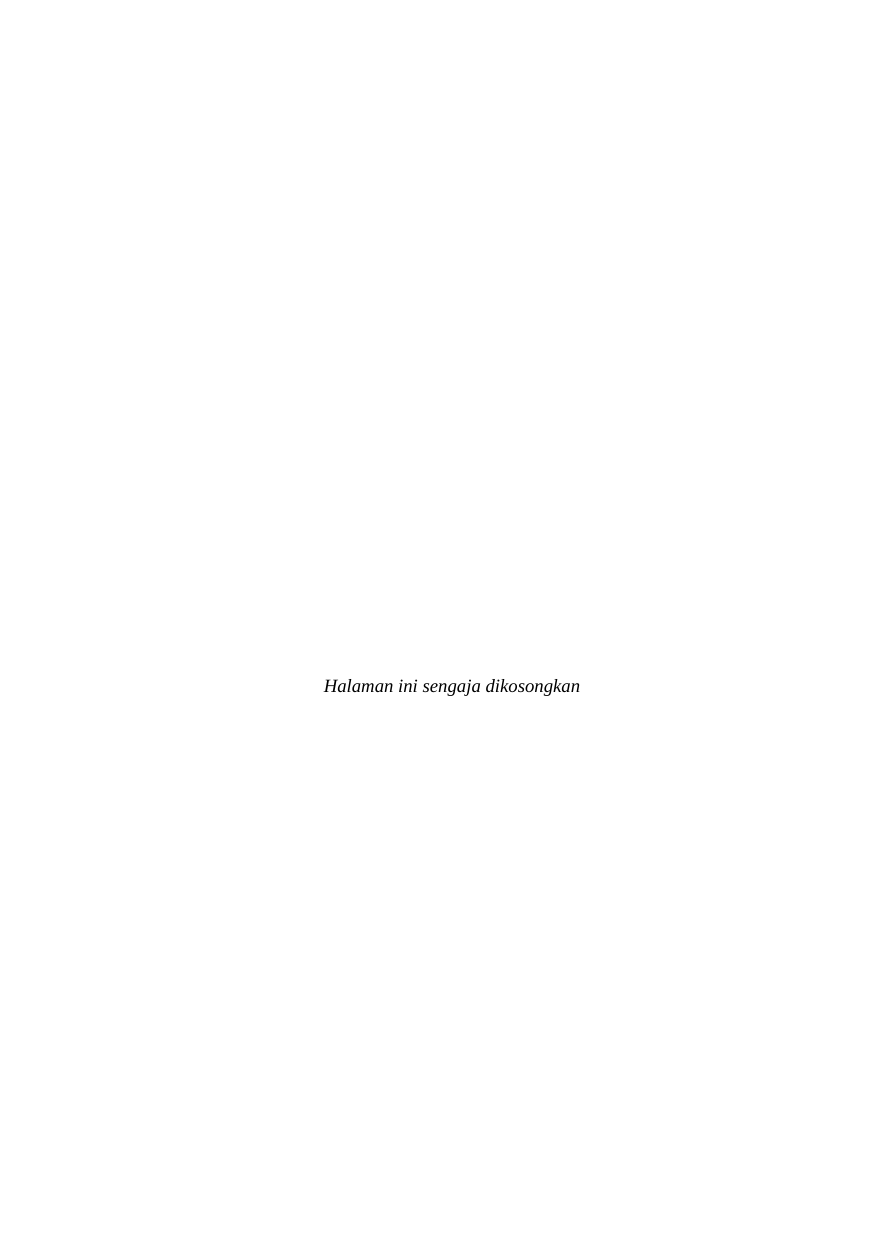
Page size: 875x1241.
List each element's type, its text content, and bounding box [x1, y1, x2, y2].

text Halaman ini sengaja dikosongkan [148, 675, 756, 696]
